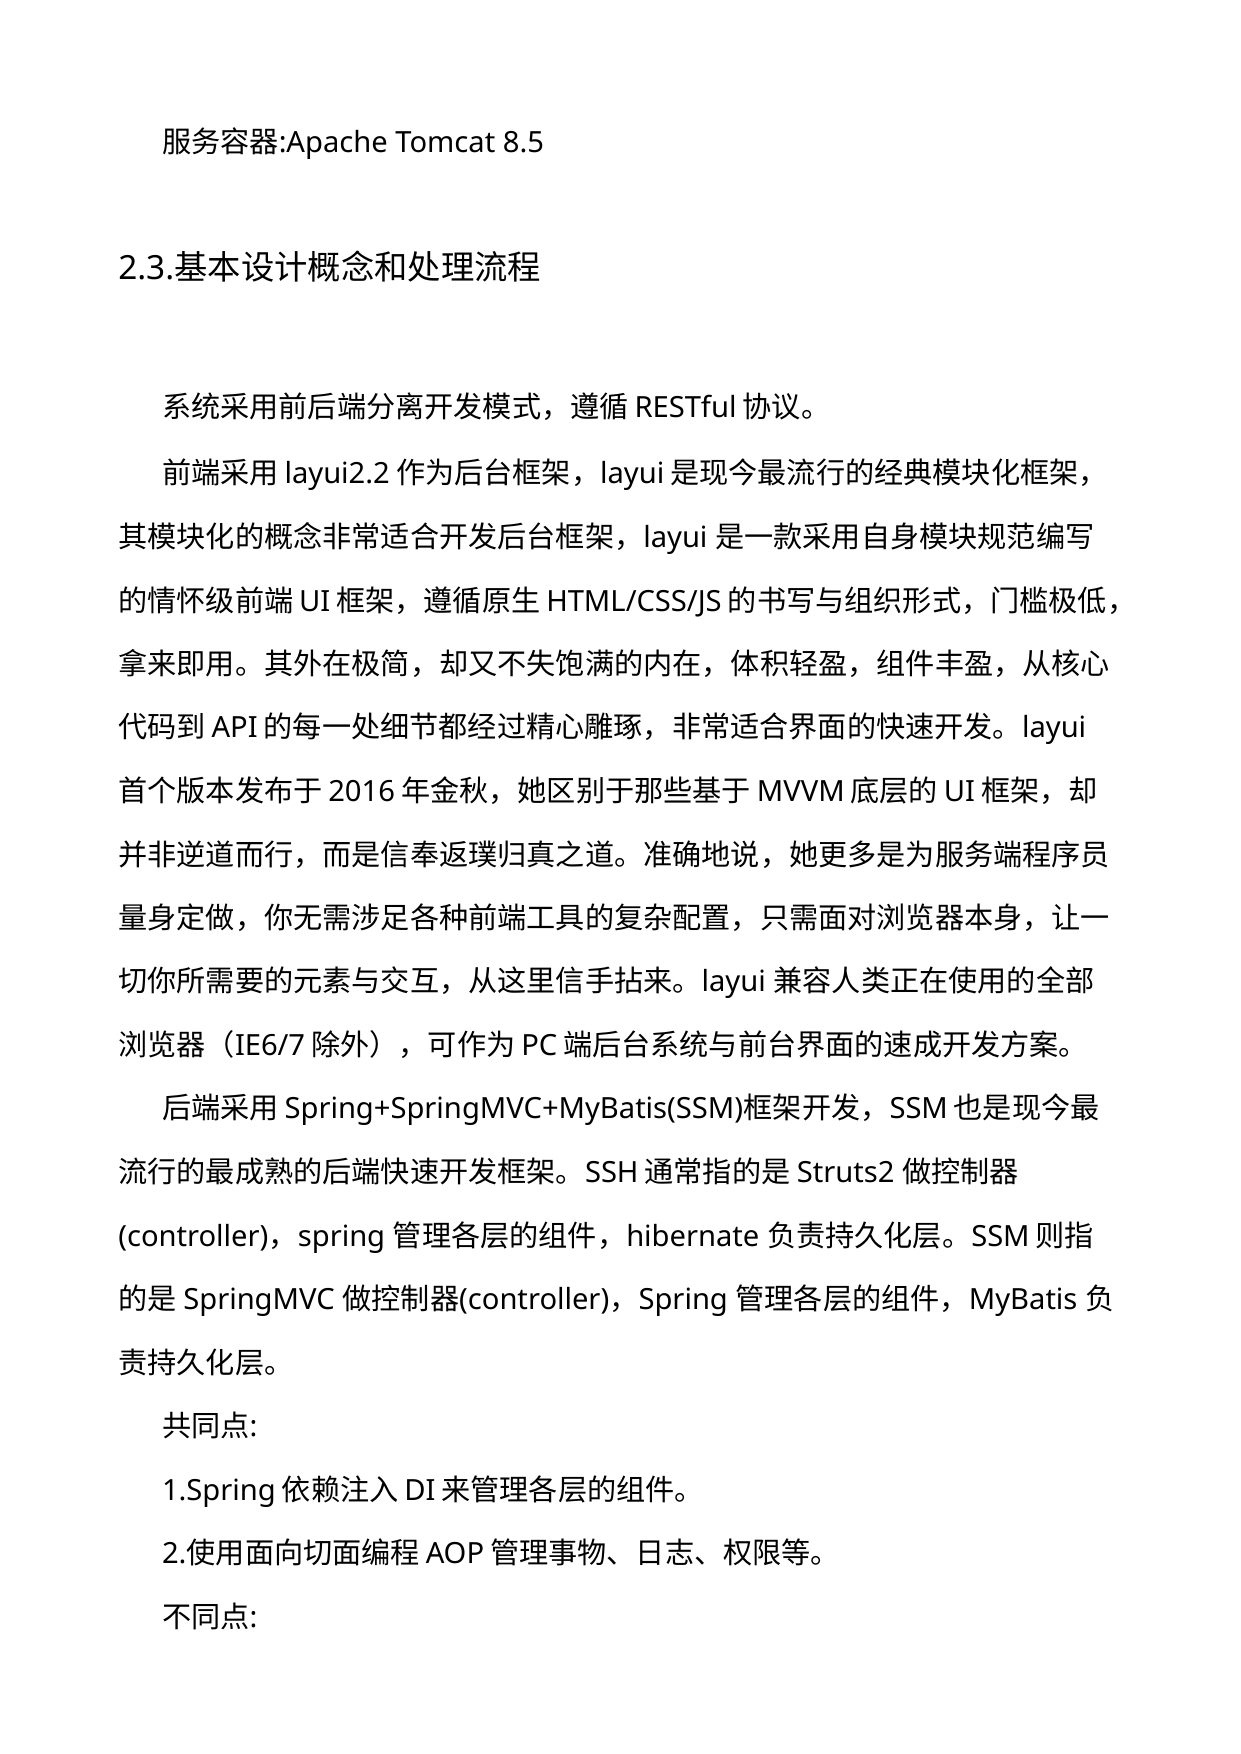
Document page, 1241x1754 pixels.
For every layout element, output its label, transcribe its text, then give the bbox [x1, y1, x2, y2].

text 后端采用Spring+SpringMVC+MyBatis(SSM)框架开发，SSM也是现今最流行的最成熟的后端快速开发框架。SSH通常指的是 Struts2 做控制器(controller)，spring 管理各层的组件，hibernate 负责持久化层。SSM则指的是 SpringMVC 做控制器(controller)，Spring 管理各层的组件，MyBatis 负责持久化层。 [118, 1085, 1122, 1382]
text 2.使用面向切面编程AOP管理事物、日志、权限等。 [118, 1530, 1122, 1572]
text 共同点: [118, 1403, 1122, 1445]
text 2.3.基本设计概念和处理流程 [118, 241, 1122, 289]
text 不同点: [118, 1593, 1122, 1636]
text 系统采用前后端分离开发模式，遵循RESTful协议。 [118, 382, 1122, 427]
text 服务容器:Apache Tomcat 8.5 [118, 118, 1122, 161]
text 前端采用layui2.2作为后台框架，layui是现今最流行的经典模块化框架，其模块化的概念非常适合开发后台框架，layui 是一款采用自身模块规范编写的情怀级前端UI框架，遵循原生HTML/CSS/JS的书写与组织形式，门槛极低，拿来即用。其外在极简，却又不失饱满的内在，体积轻盈，组件丰盈，从核心代码到API的每一处细节都经过精心雕琢，非常适合界面的快速开发。layui 首个版本发布于2016年金秋，她区别于那些基于MVVM底层的UI框架，却并非逆道而行，而是信奉返璞归真之道。准确地说，她更多是为服务端程序员量身定做，你无需涉足各种前端工具的复杂配置，只需面对浏览器本身，让一切你所需要的元素与交互，从这里信手拈来。layui 兼容人类正在使用的全部浏览器（IE6/7除外），可作为PC端后台系统与前台界面的速成开发方案。 [118, 450, 1122, 1064]
text 1.Spring依赖注入DI来管理各层的组件。 [118, 1466, 1122, 1509]
